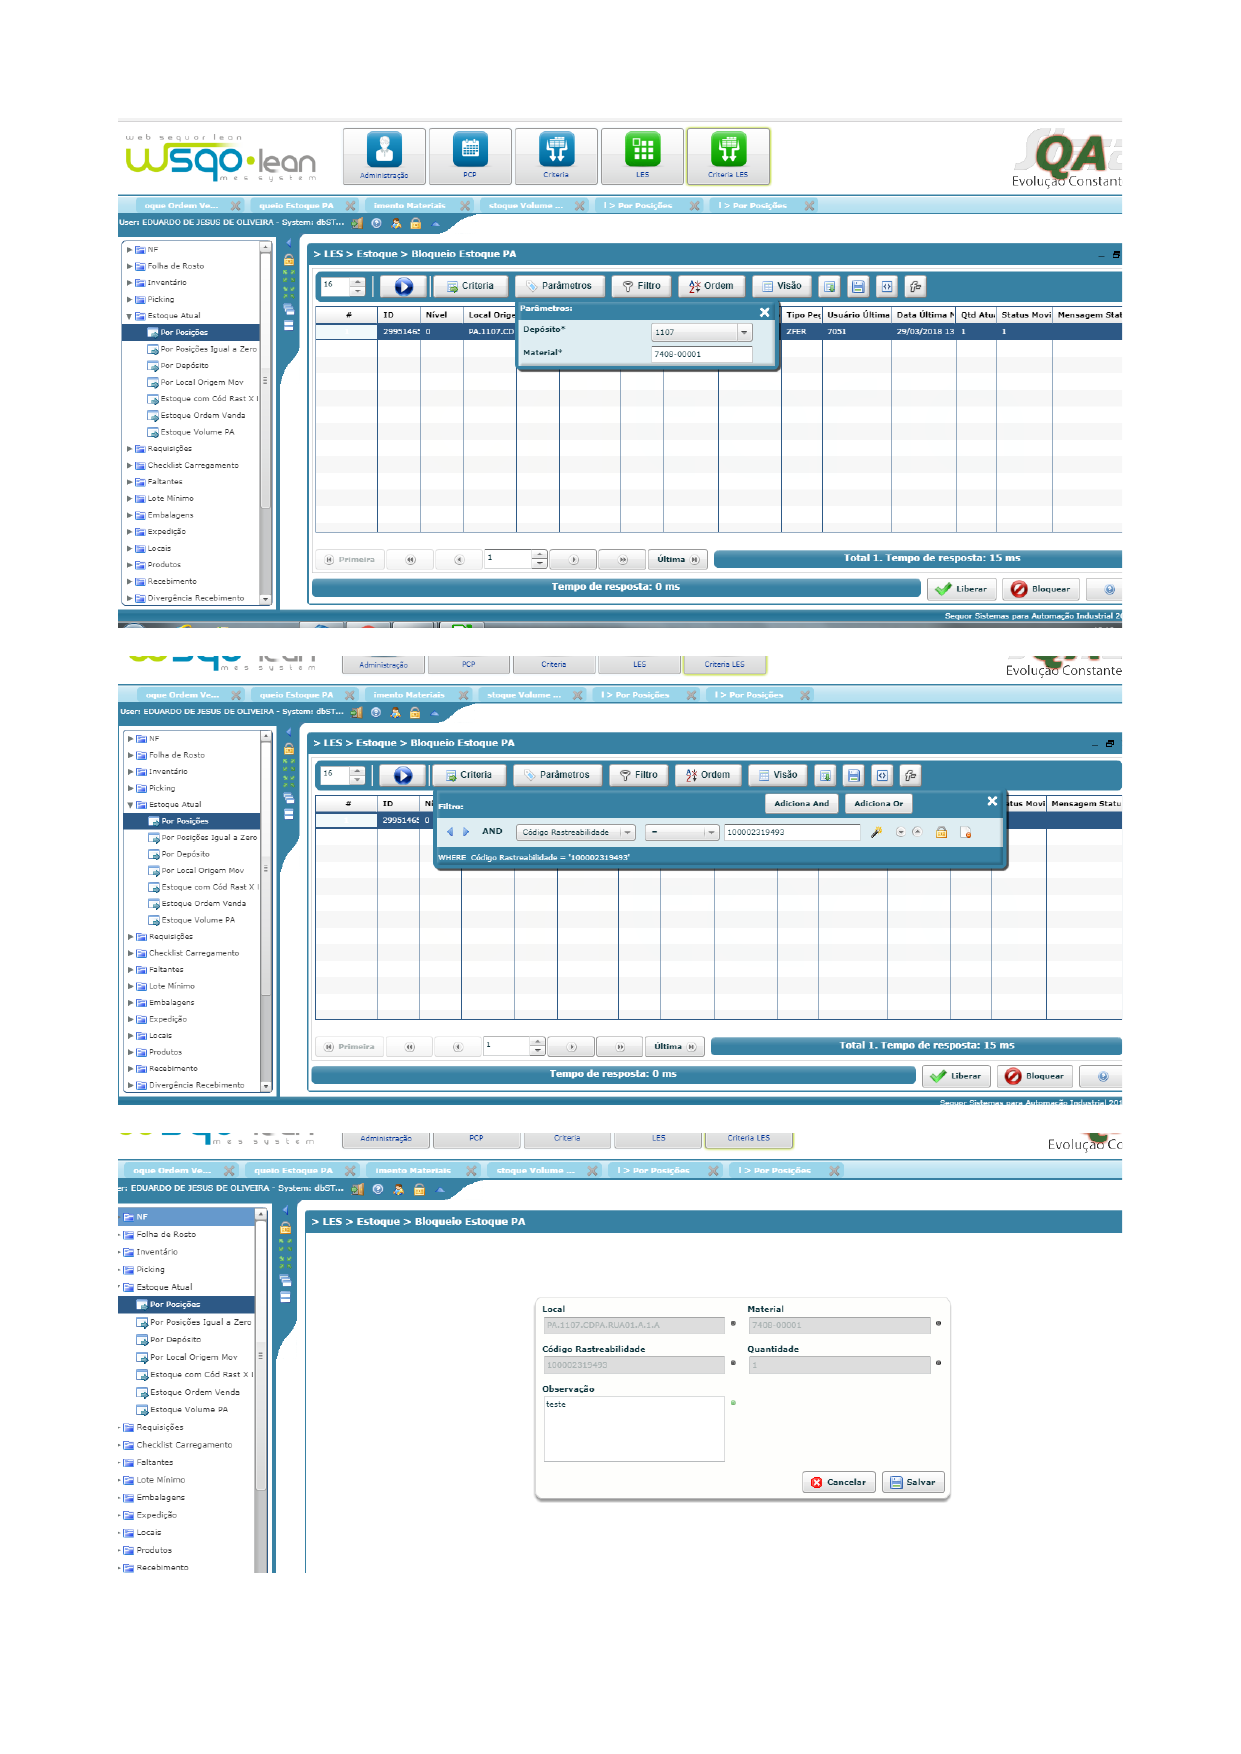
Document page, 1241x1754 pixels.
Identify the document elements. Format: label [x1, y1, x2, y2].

picture [118, 1133, 1123, 1573]
picture [118, 118, 1123, 628]
picture [118, 656, 1123, 1105]
